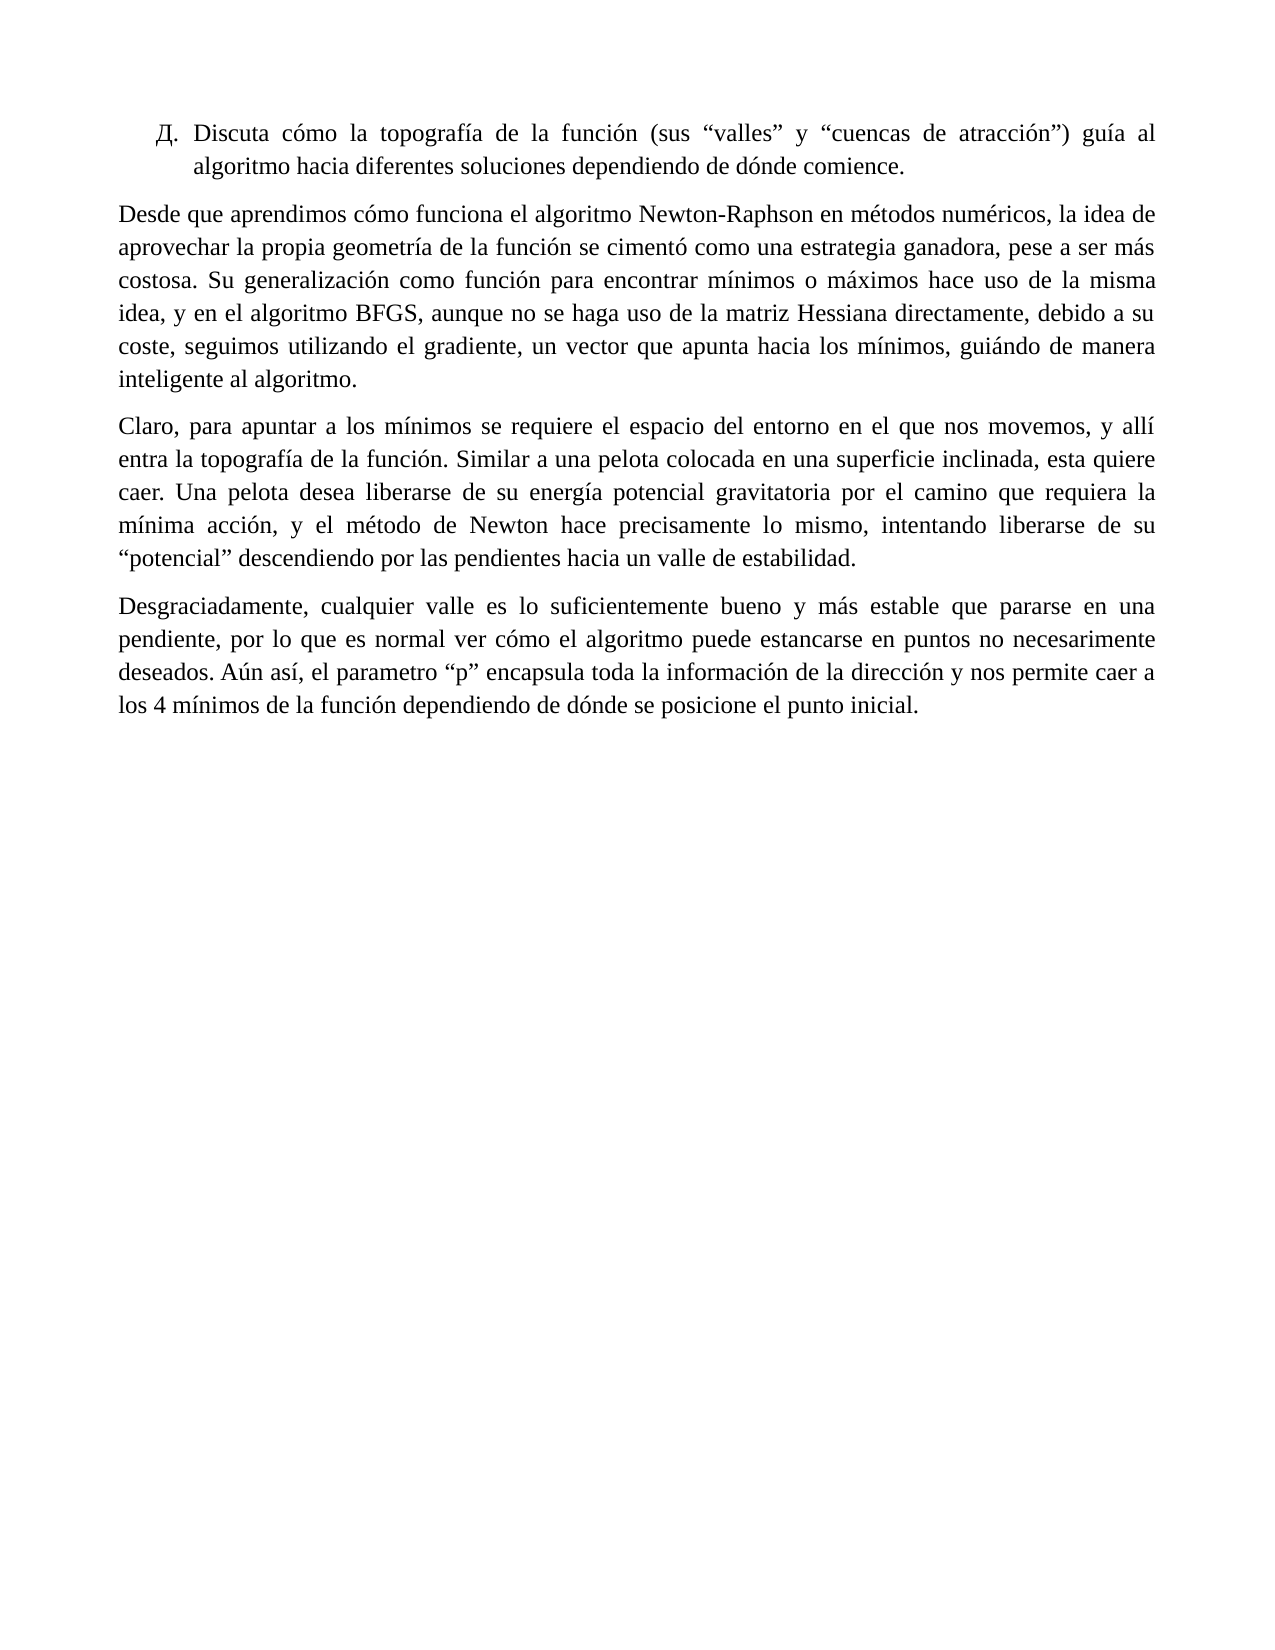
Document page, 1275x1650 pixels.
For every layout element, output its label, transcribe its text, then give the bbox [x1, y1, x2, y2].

text Desde que aprendimos cómo funciona el algoritmo Newton-Raphson en métodos numéricos, la idea de aprovechar la propia geometría de la función se cimentó como una estrategia ganadora, pese a ser más costosa. Su generalización como función para encontrar mínimos o máximos hace uso de la misma idea, y en el algoritmo BFGS, aunque no se haga uso de la matriz Hessiana directamente, debido a su coste, seguimos utilizando el gradiente, un vector que apunta hacia los mínimos, guiándo de manera inteligente al algoritmo. [118, 199, 1157, 393]
text Claro, para apuntar a los mínimos se requiere el espacio del entorno en el que nos movemos, y allí entra la topografía de la función. Similar a una pelota colocada en una superficie inclinada, esta quiere caer. Una pelota desea liberarse de su energía potencial gravitatoria por el camino que requiera la mínima acción, y el método de Newton hace precisamente lo mismo, intentando liberarse de su “potencial” descendiendo por las pendientes hacia un valle de estabilidad. [118, 411, 1157, 572]
text Desgraciadamente, cualquier valle es lo suficientemente bueno y más estable que pararse en una pendiente, por lo que es normal ver cómo el algoritmo puede estancarse en puntos no necesarimente deseados. Aún así, el parametro “p” encapsula toda la información de la dirección y nos permite caer a los 4 mínimos de la función dependiendo de dónde se posicione el punto inicial. [118, 591, 1157, 719]
list Discuta cómo la topografía de la función (sus “valles” y “cuencas de atracción”) guía al algoritmo hacia diferentes soluciones dependiendo de dónde comience. [156, 118, 1157, 180]
